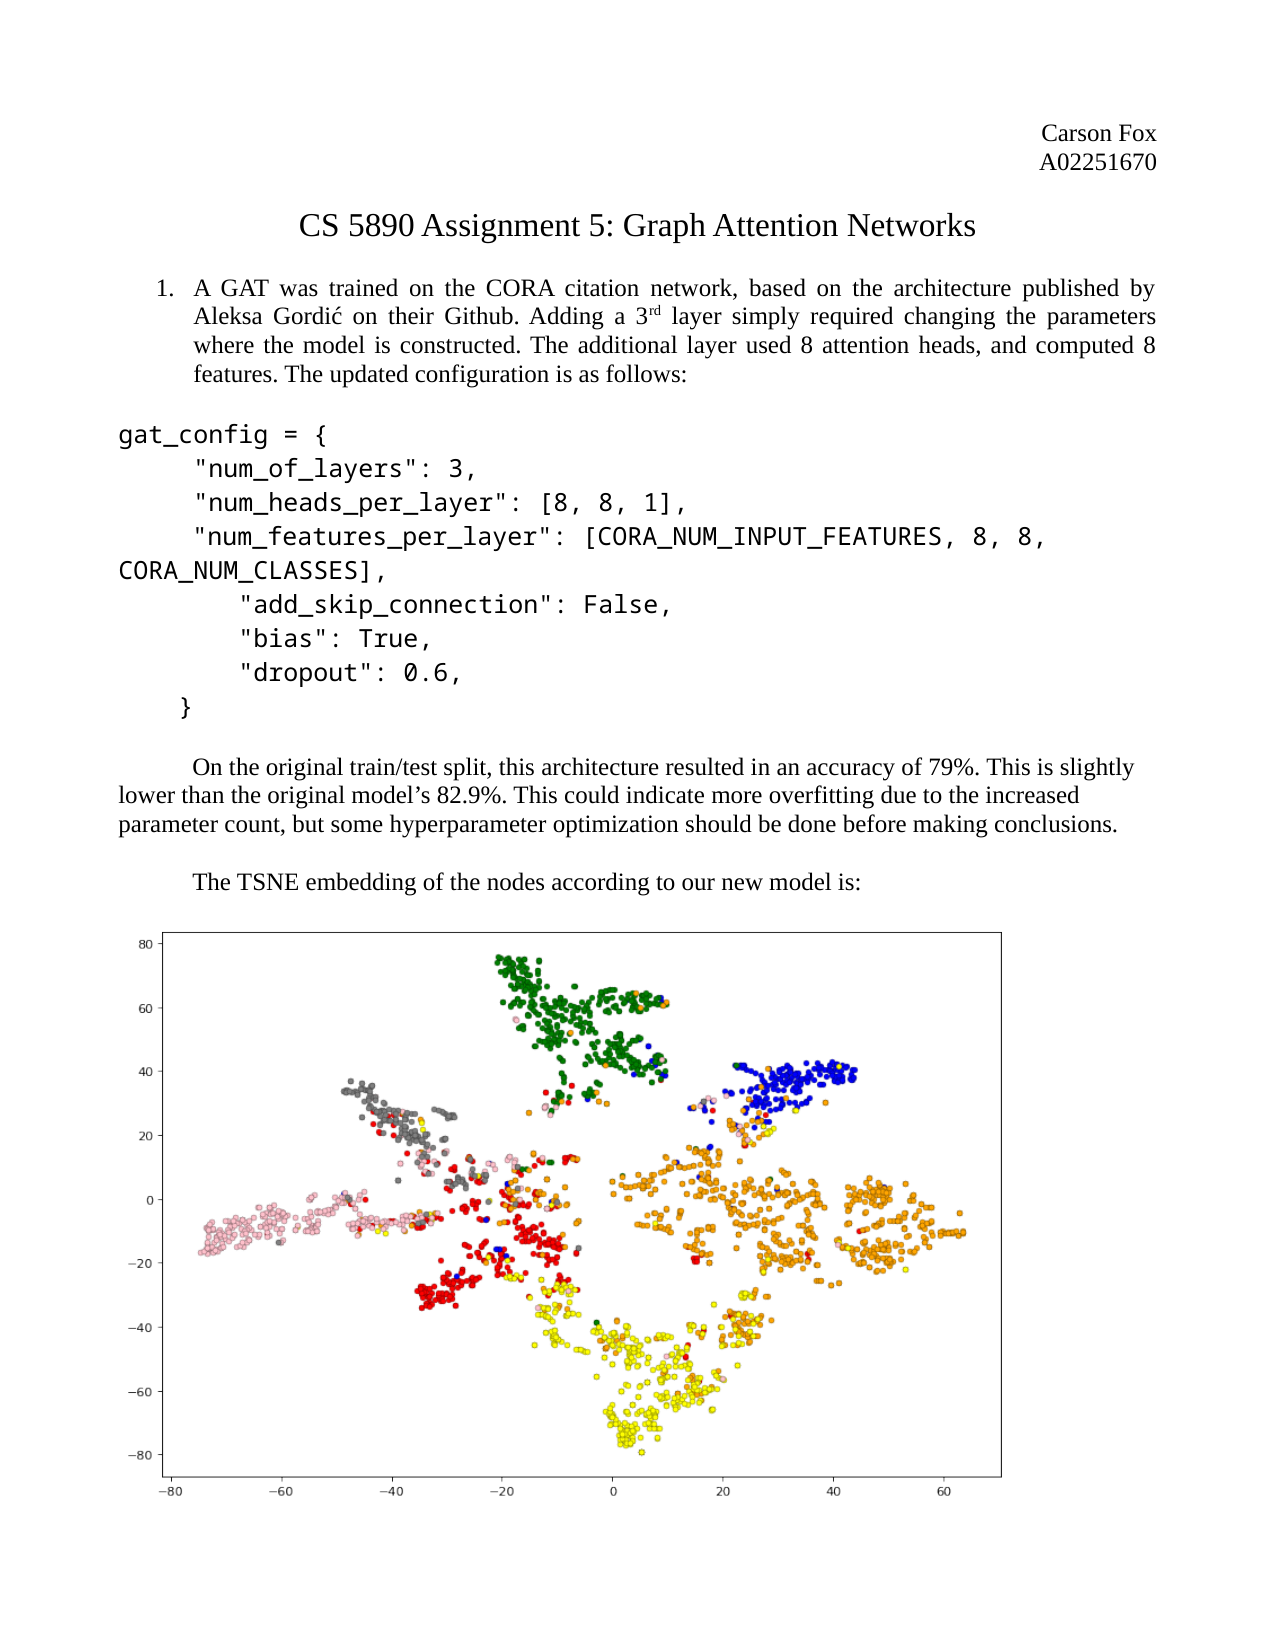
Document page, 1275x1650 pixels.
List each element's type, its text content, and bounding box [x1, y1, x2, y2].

list A GAT was trained on the CORA citation network, based on the architecture published by Aleksa Gordić on their Github. Adding a 3rd layer simply required changing the parameters where the model is constructed. The additional layer used 8 attention heads, and computed 8 features. The updated configuration is as follows: [156, 273, 1157, 388]
text "num_features_per_layer": [CORA_NUM_INPUT_FEATURES, 8, 8, CORA_NUM_CLASSES], [118, 519, 1157, 587]
text "dropout": 0.6, [118, 655, 1157, 689]
text On the original train/test split, this architecture resulted in an accuracy of 79%. This is slightly lower than the original model’s 82.9%. This could indicate more overfitting due to the increased parameter count, but some hyperparameter optimization should be done before making conclusions. [118, 752, 1157, 838]
text "bias": True, [118, 621, 1157, 655]
text } [118, 689, 1157, 723]
text gat_config = { [118, 416, 1157, 451]
text CS 5890 Assignment 5: Graph Attention Networks [118, 206, 1157, 244]
text "num_of_layers": 3, [118, 451, 1157, 484]
text "num_heads_per_layer": [8, 8, 1], [118, 484, 1157, 519]
text The TSNE embedding of the nodes according to our new model is: [118, 867, 1157, 896]
text "add_skip_connection": False, [118, 587, 1157, 621]
picture [118, 924, 1010, 1506]
